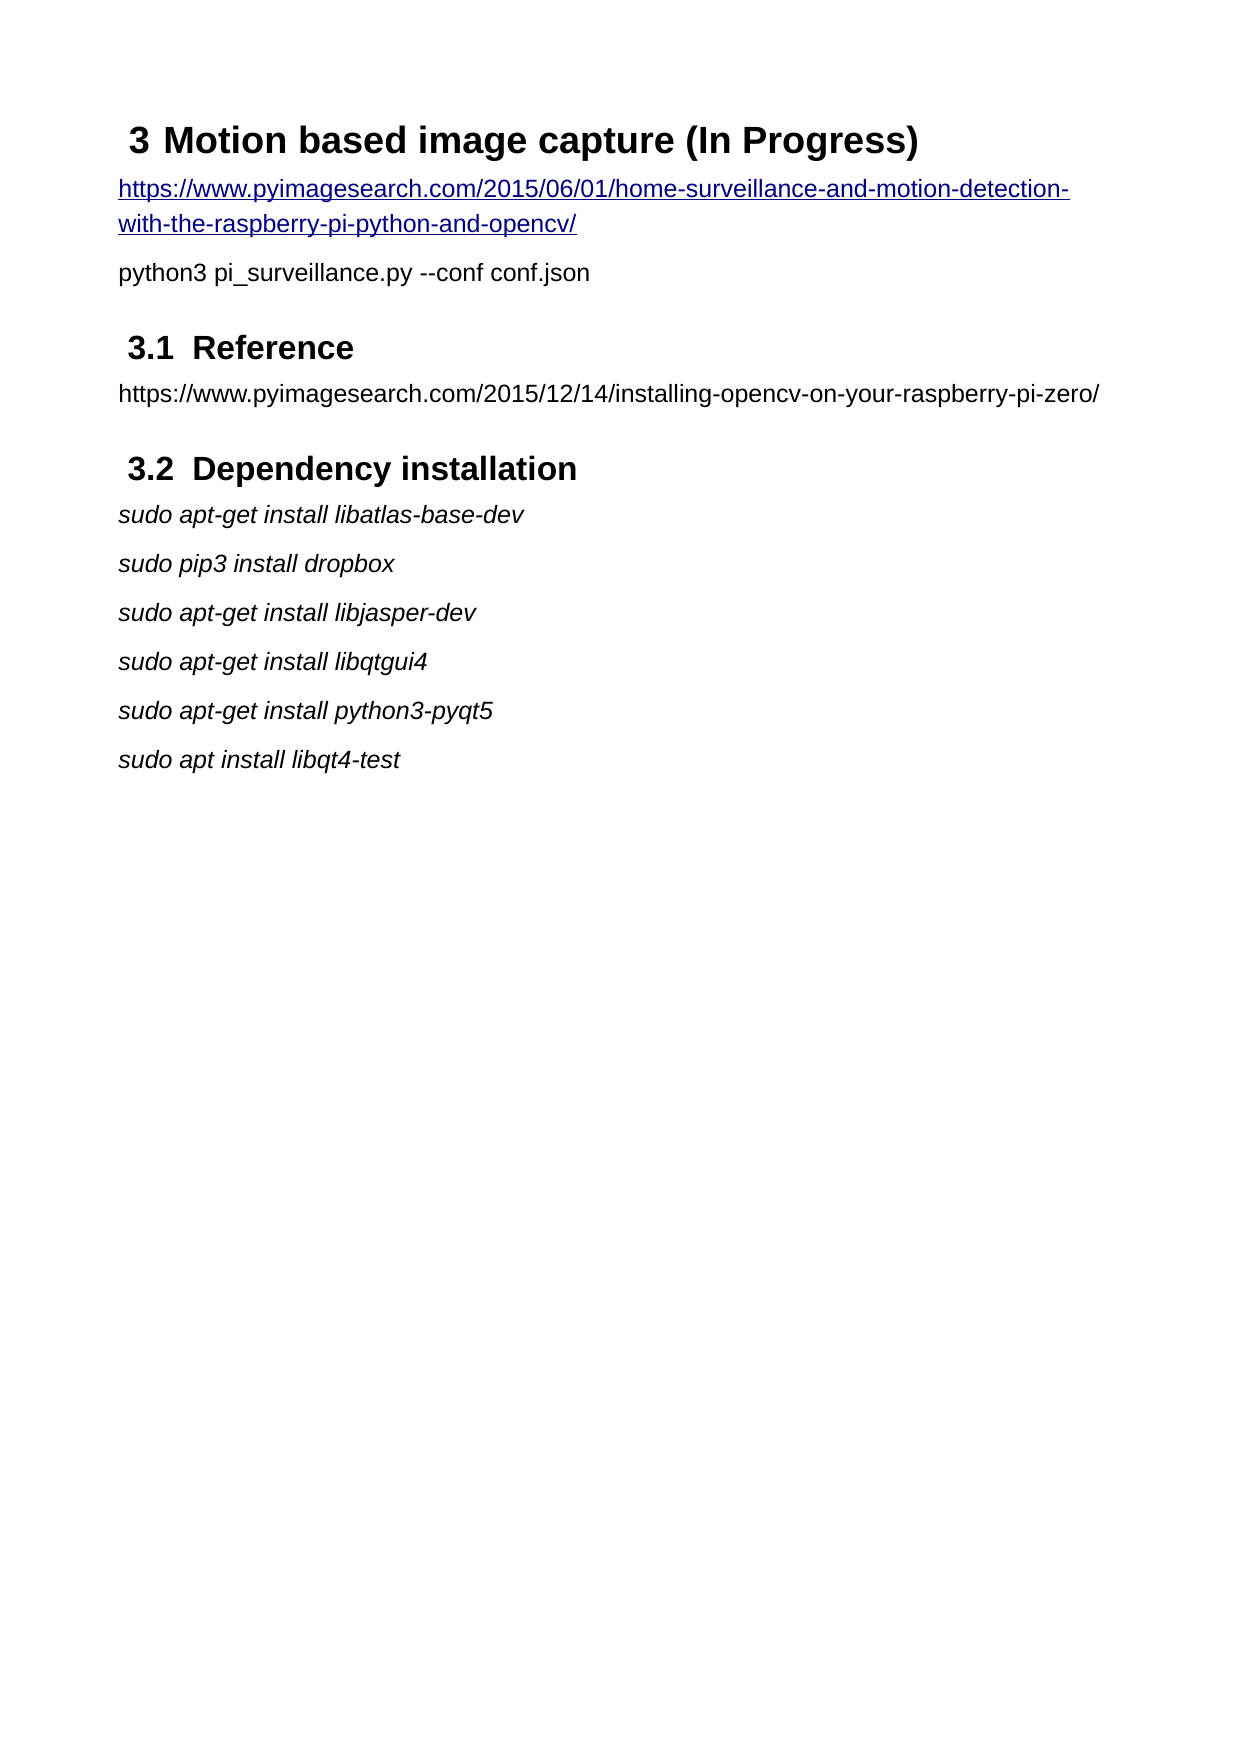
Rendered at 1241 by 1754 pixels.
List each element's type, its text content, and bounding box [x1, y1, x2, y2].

text sudo apt install libqt4-test [118, 745, 1122, 774]
text sudo apt-get install libqtgui4 [118, 647, 1122, 676]
subtitle Dependency installation [118, 449, 1122, 487]
text sudo pip3 install dropbox [118, 549, 1122, 578]
text sudo apt-get install python3-pyqt5 [118, 696, 1122, 725]
text sudo apt-get install libatlas-base-dev [118, 500, 1122, 529]
text https://www.pyimagesearch.com/2015/12/14/installing-opencv-on-your-raspberry-pi-zero/ [118, 379, 1122, 408]
subtitle Reference [118, 328, 1122, 366]
text python3 pi_surveillance.py --conf conf.json [118, 258, 1122, 287]
subtitle Motion based image capture (In Progress) [118, 118, 1122, 162]
text https://www.pyimagesearch.com/2015/06/01/home-surveillance-and-motion-detection-with-the-raspberry-pi-python-and-opencv/ [118, 174, 1122, 237]
text sudo apt-get install libjasper-dev [118, 598, 1122, 627]
